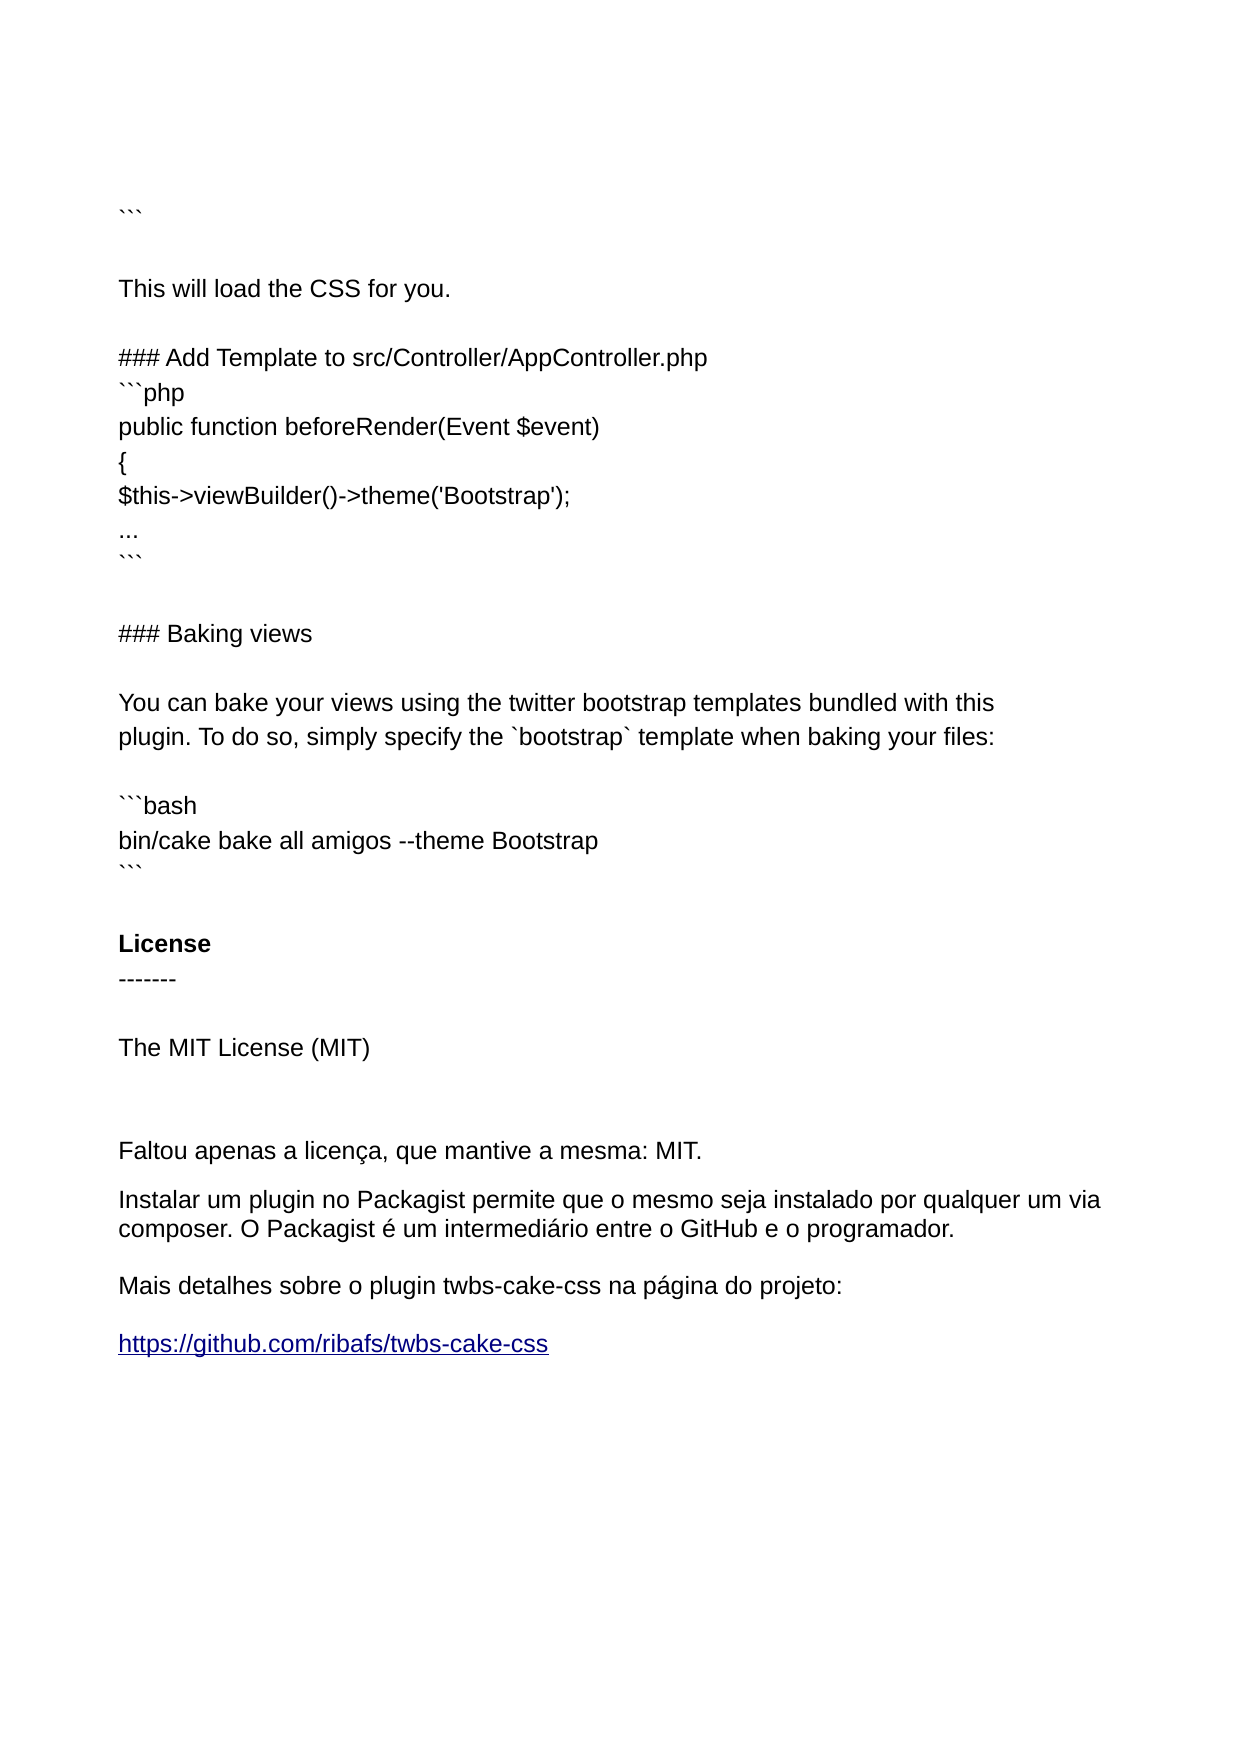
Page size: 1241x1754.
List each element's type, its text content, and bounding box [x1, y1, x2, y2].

text Mais detalhes sobre o plugin twbs-cake-css na página do projeto: [118, 1271, 1122, 1300]
text ``` This will load the CSS for you. ### Add Template to src/Controller/AppController.php ```php public function beforeRender(Event $event) { $this->viewBuilder()->theme('Bootstrap'); ... ``` ### Baking views You can bake your views using the twitter bootstrap templates bundled with this plugin. To do so, simply specify the `bootstrap` template when baking your files: ```bash bin/cake bake all amigos --theme Bootstrap ``` License ------- The MIT License (MIT) Faltou apenas a licença, que mantive a mesma: MIT. [118, 205, 1122, 1165]
text Instalar um plugin no Packagist permite que o mesmo seja instalado por qualquer um via composer. O Packagist é um intermediário entre o GitHub e o programador. [118, 1185, 1122, 1243]
text https://github.com/ribafs/twbs-cake-css [118, 1329, 1122, 1358]
